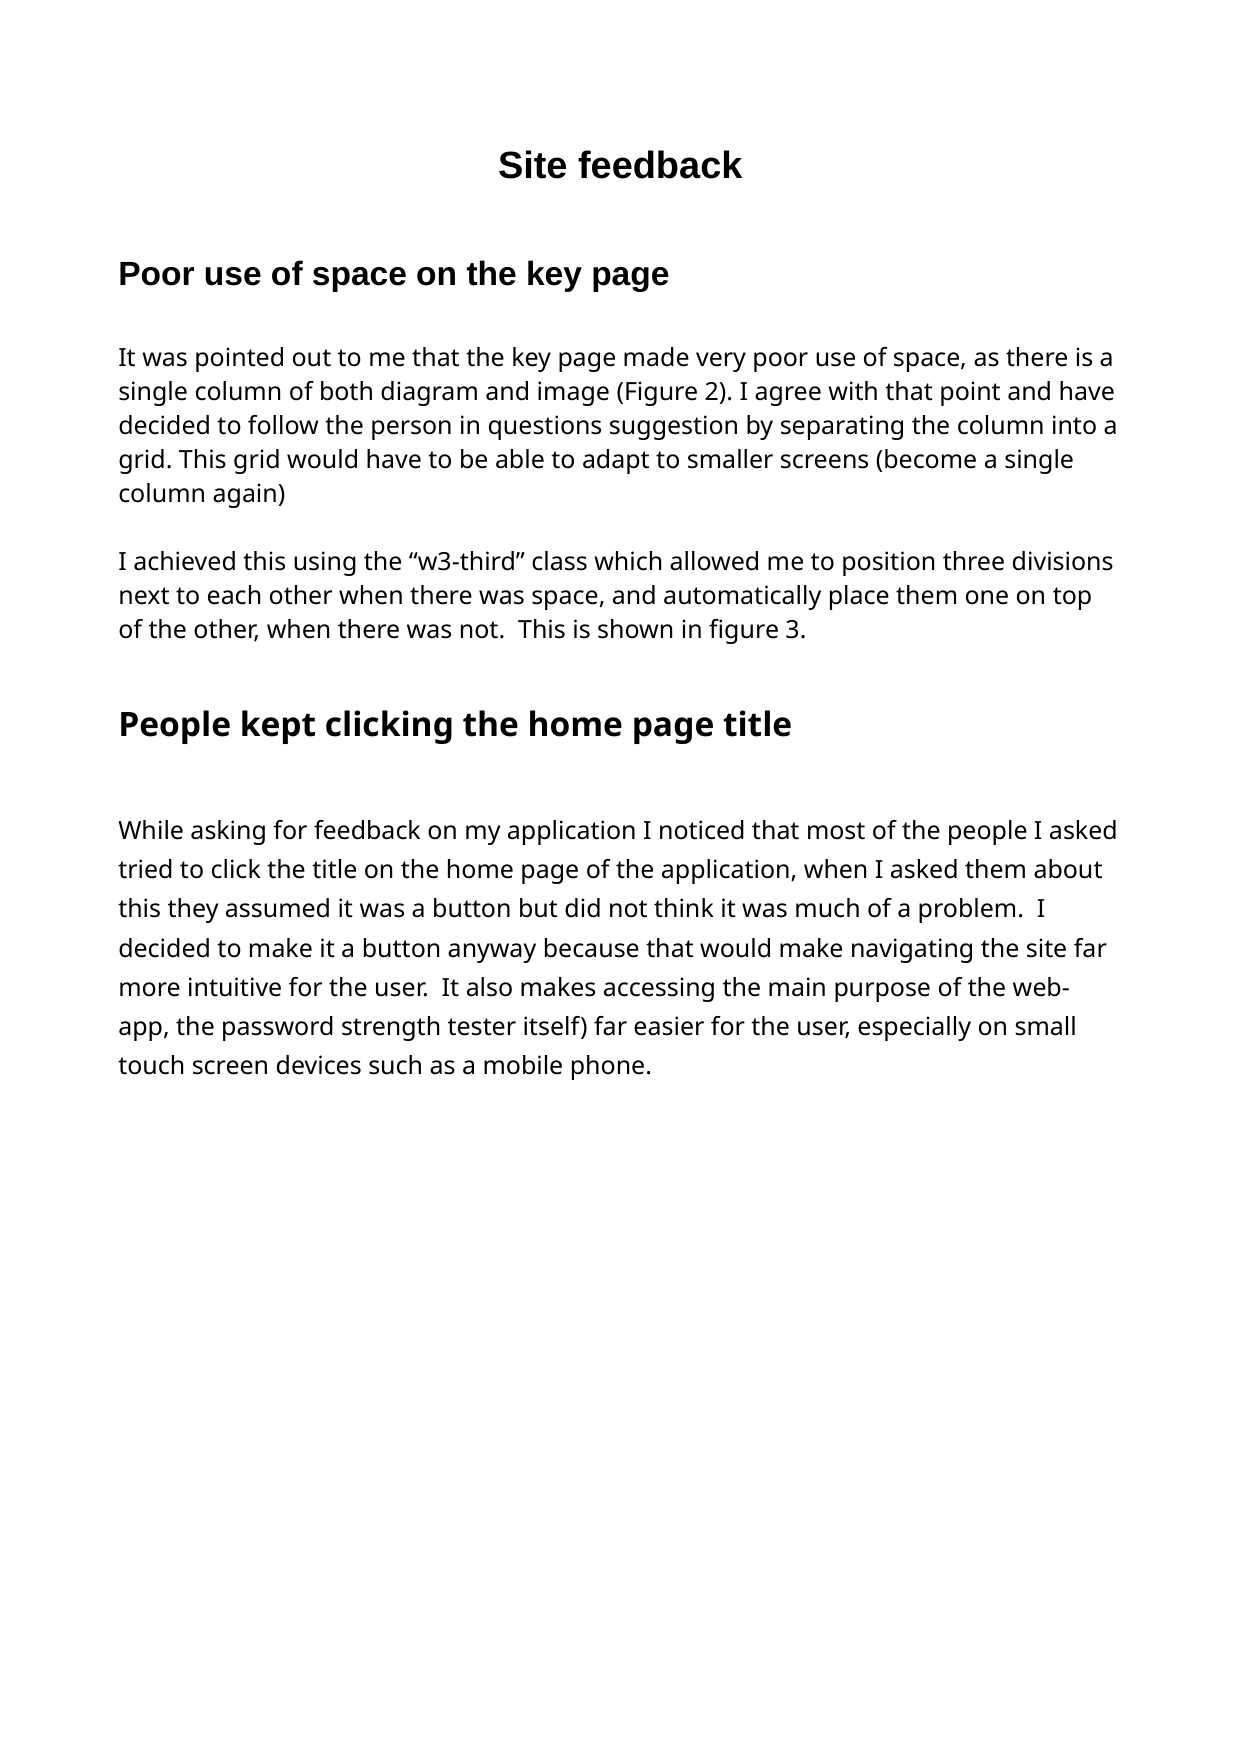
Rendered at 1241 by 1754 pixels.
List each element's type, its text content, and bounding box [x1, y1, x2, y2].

text While asking for feedback on my application I noticed that most of the people I asked tried to click the title on the home page of the application, when I asked them about this they assumed it was a button but did not think it was much of a problem. I decided to make it a button anyway because that would make navigating the site far more intuitive for the user. It also makes accessing the main purpose of the web-app, the password strength tester itself) far easier for the user, especially on small touch screen devices such as a mobile phone. [118, 813, 1122, 1082]
subtitle Poor use of space on the key page [118, 254, 1122, 293]
subtitle People kept clicking the home page title [118, 701, 1122, 747]
text It was pointed out to me that the key page made very poor use of space, as there is a single column of both diagram and image (Figure 2). I agree with that point and have decided to follow the person in questions suggestion by separating the column into a grid. This grid would have to be able to adapt to smaller screens (become a single column again) [118, 339, 1122, 510]
subtitle Site feedback [118, 143, 1122, 187]
text I achieved this using the “w3-third” class which allowed me to position three divisions next to each other when there was space, and automatically place them one on top of the other, when there was not. This is shown in figure 3. [118, 544, 1122, 646]
